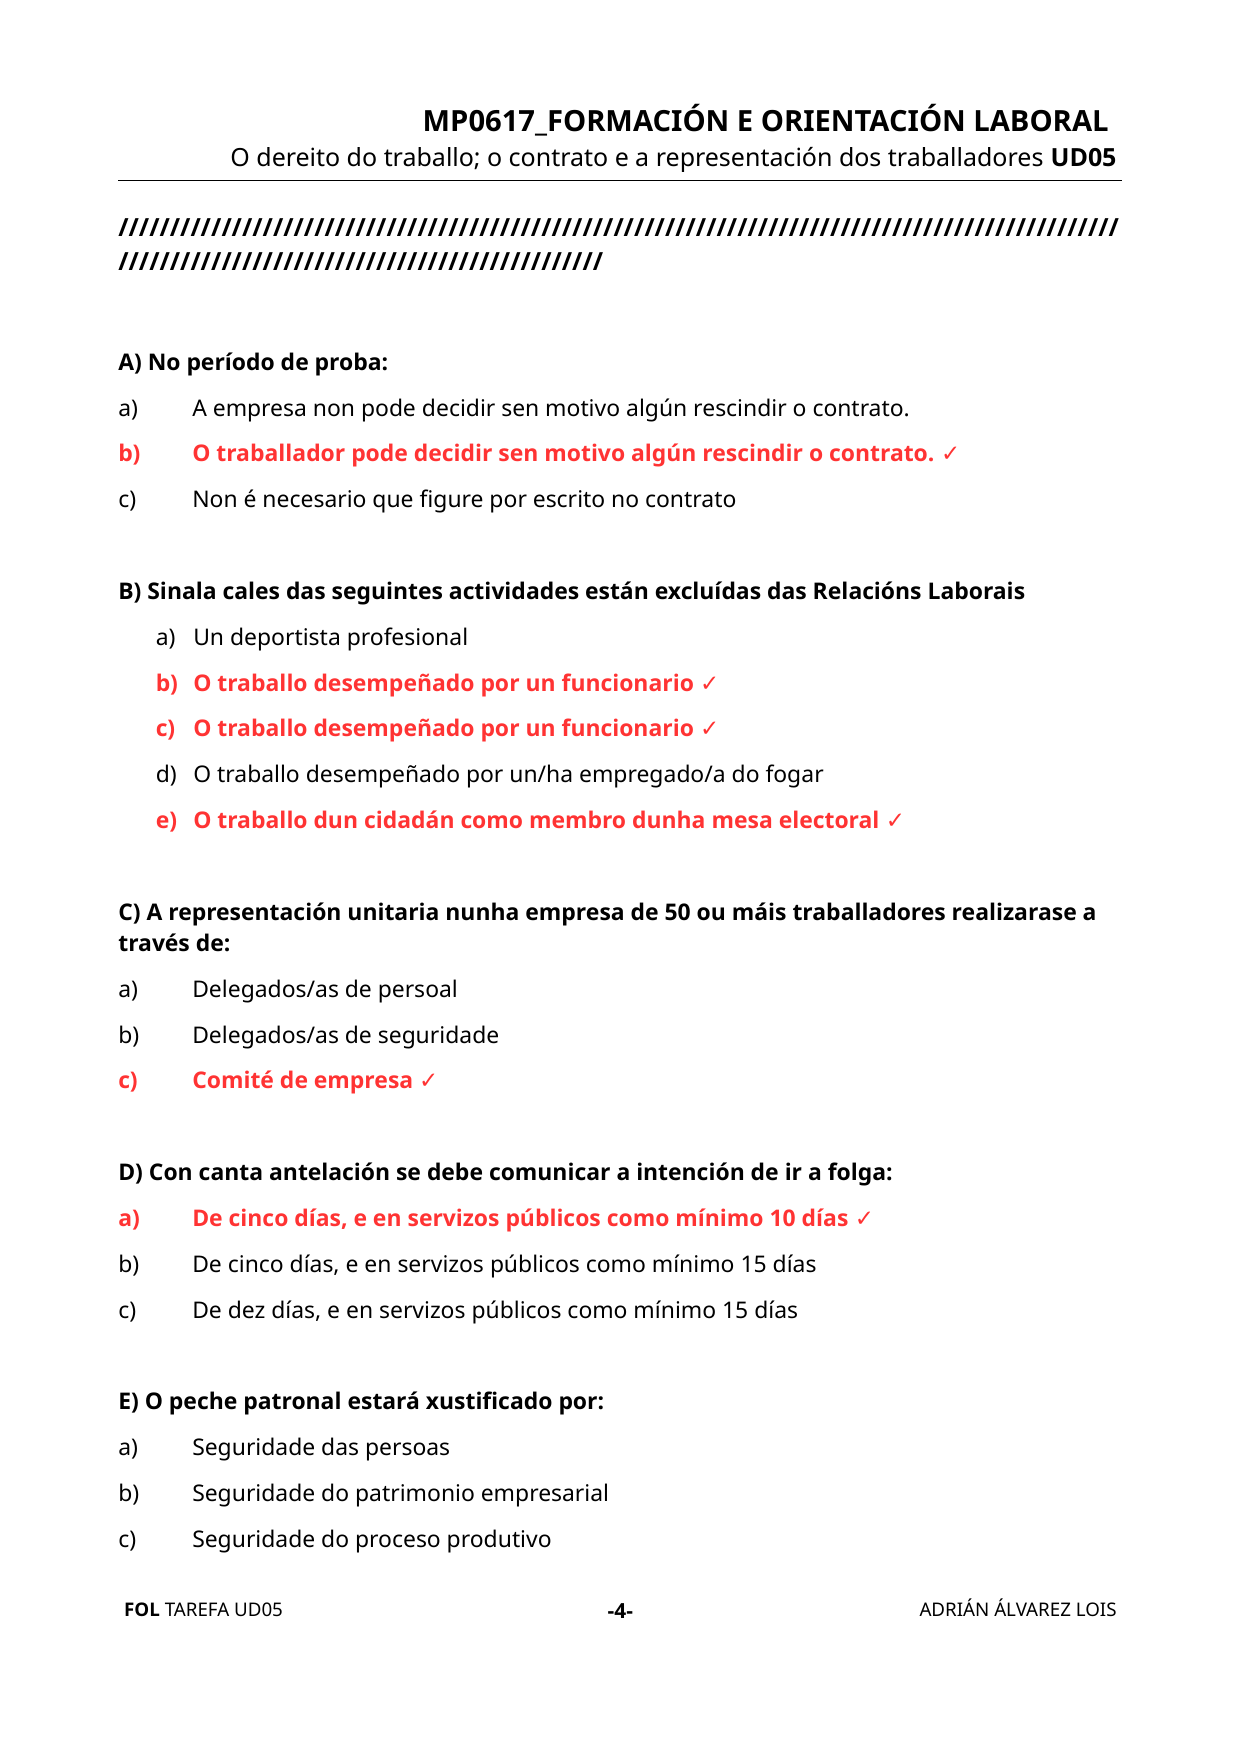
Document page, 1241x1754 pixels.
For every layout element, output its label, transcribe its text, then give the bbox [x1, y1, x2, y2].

text a) Delegados/as de persoal [118, 973, 1122, 1004]
text B) Sinala cales das seguintes actividades están excluídas das Relacións Laborais [118, 575, 1122, 606]
list O traballo desempeñado por un funcionario ✓ [156, 712, 1122, 744]
text c) Comité de empresa ✓ [118, 1064, 1122, 1096]
text E) O peche patronal estará xustificado por: [118, 1385, 1122, 1417]
text b) De cinco días, e en servizos públicos como mínimo 15 días [118, 1248, 1122, 1279]
text C) A representación unitaria nunha empresa de 50 ou máis traballadores realizarase a través de: [118, 896, 1122, 958]
text //////////////////////////////////////////////////////////////////////////////////////////////////////////////////////////////////////////////// [118, 209, 1122, 278]
list Un deportista profesional [156, 621, 1122, 652]
text b) Delegados/as de seguridade [118, 1019, 1122, 1050]
text a) De cinco días, e en servizos públicos como mínimo 10 días ✓ [118, 1202, 1122, 1233]
text c) Non é necesario que figure por escrito no contrato [118, 483, 1122, 514]
list O traballo desempeñado por un funcionario ✓ [156, 667, 1122, 698]
text a) A empresa non pode decidir sen motivo algún rescindir o contrato. [118, 392, 1122, 423]
list O traballo desempeñado por un/ha empregado/a do fogar [156, 758, 1122, 789]
list O traballo dun cidadán como membro dunha mesa electoral ✓ [156, 804, 1122, 835]
text A) No período de proba: [118, 346, 1122, 377]
text c) Seguridade do proceso produtivo [118, 1523, 1122, 1554]
text D) Con canta antelación se debe comunicar a intención de ir a folga: [118, 1156, 1122, 1187]
text c) De dez días, e en servizos públicos como mínimo 15 días [118, 1294, 1122, 1325]
text b) O traballador pode decidir sen motivo algún rescindir o contrato. ✓ [118, 437, 1122, 469]
text a) Seguridade das persoas [118, 1431, 1122, 1462]
text b) Seguridade do patrimonio empresarial [118, 1477, 1122, 1508]
